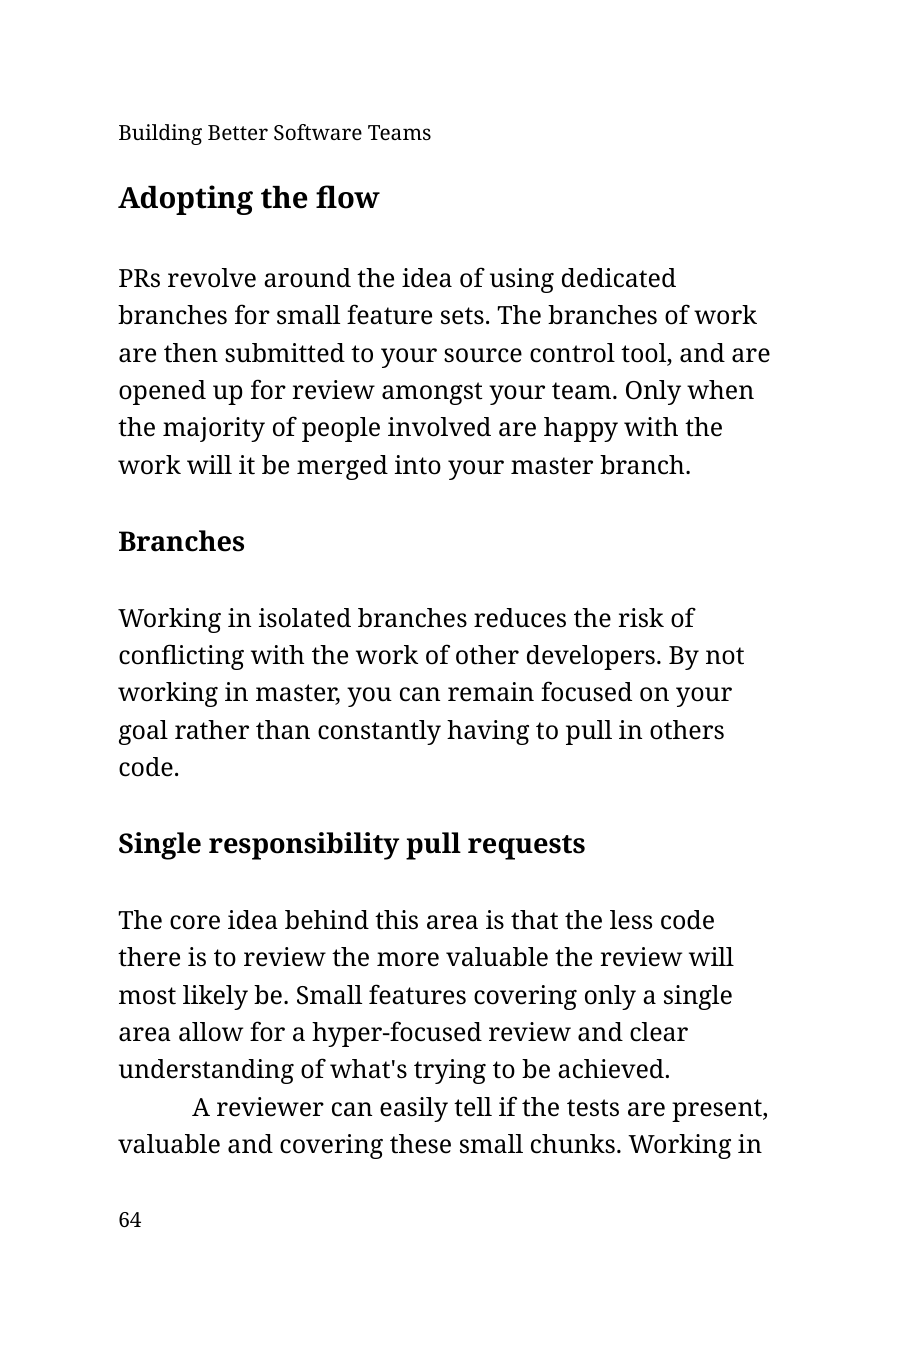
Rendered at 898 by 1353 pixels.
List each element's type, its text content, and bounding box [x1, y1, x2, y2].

subtitle Adopting the flow [118, 177, 779, 217]
text The core idea behind this area is that the less code there is to review the more valuable the review will most likely be. Small features covering only a single area allow for a hyper-focused review and clear understanding of what's trying to be achieved. [118, 902, 779, 1086]
text PRs revolve around the idea of using dedicated branches for small feature sets. The branches of work are then submitted to your source control tool, and are opened up for review amongst your team. Only when the majority of people involved are happy with the work will it be merged into your master branch. [118, 261, 779, 482]
subtitle Single responsibility pull requests [118, 824, 779, 861]
subtitle Branches [118, 522, 779, 559]
text A reviewer can easily tell if the tests are present, valuable and covering these small chunks. Working in [118, 1089, 779, 1161]
text Working in isolated branches reduces the risk of conflicting with the work of other developers. By not working in master, you can remain focused on your goal rather than constantly having to pull in others code. [118, 600, 779, 784]
